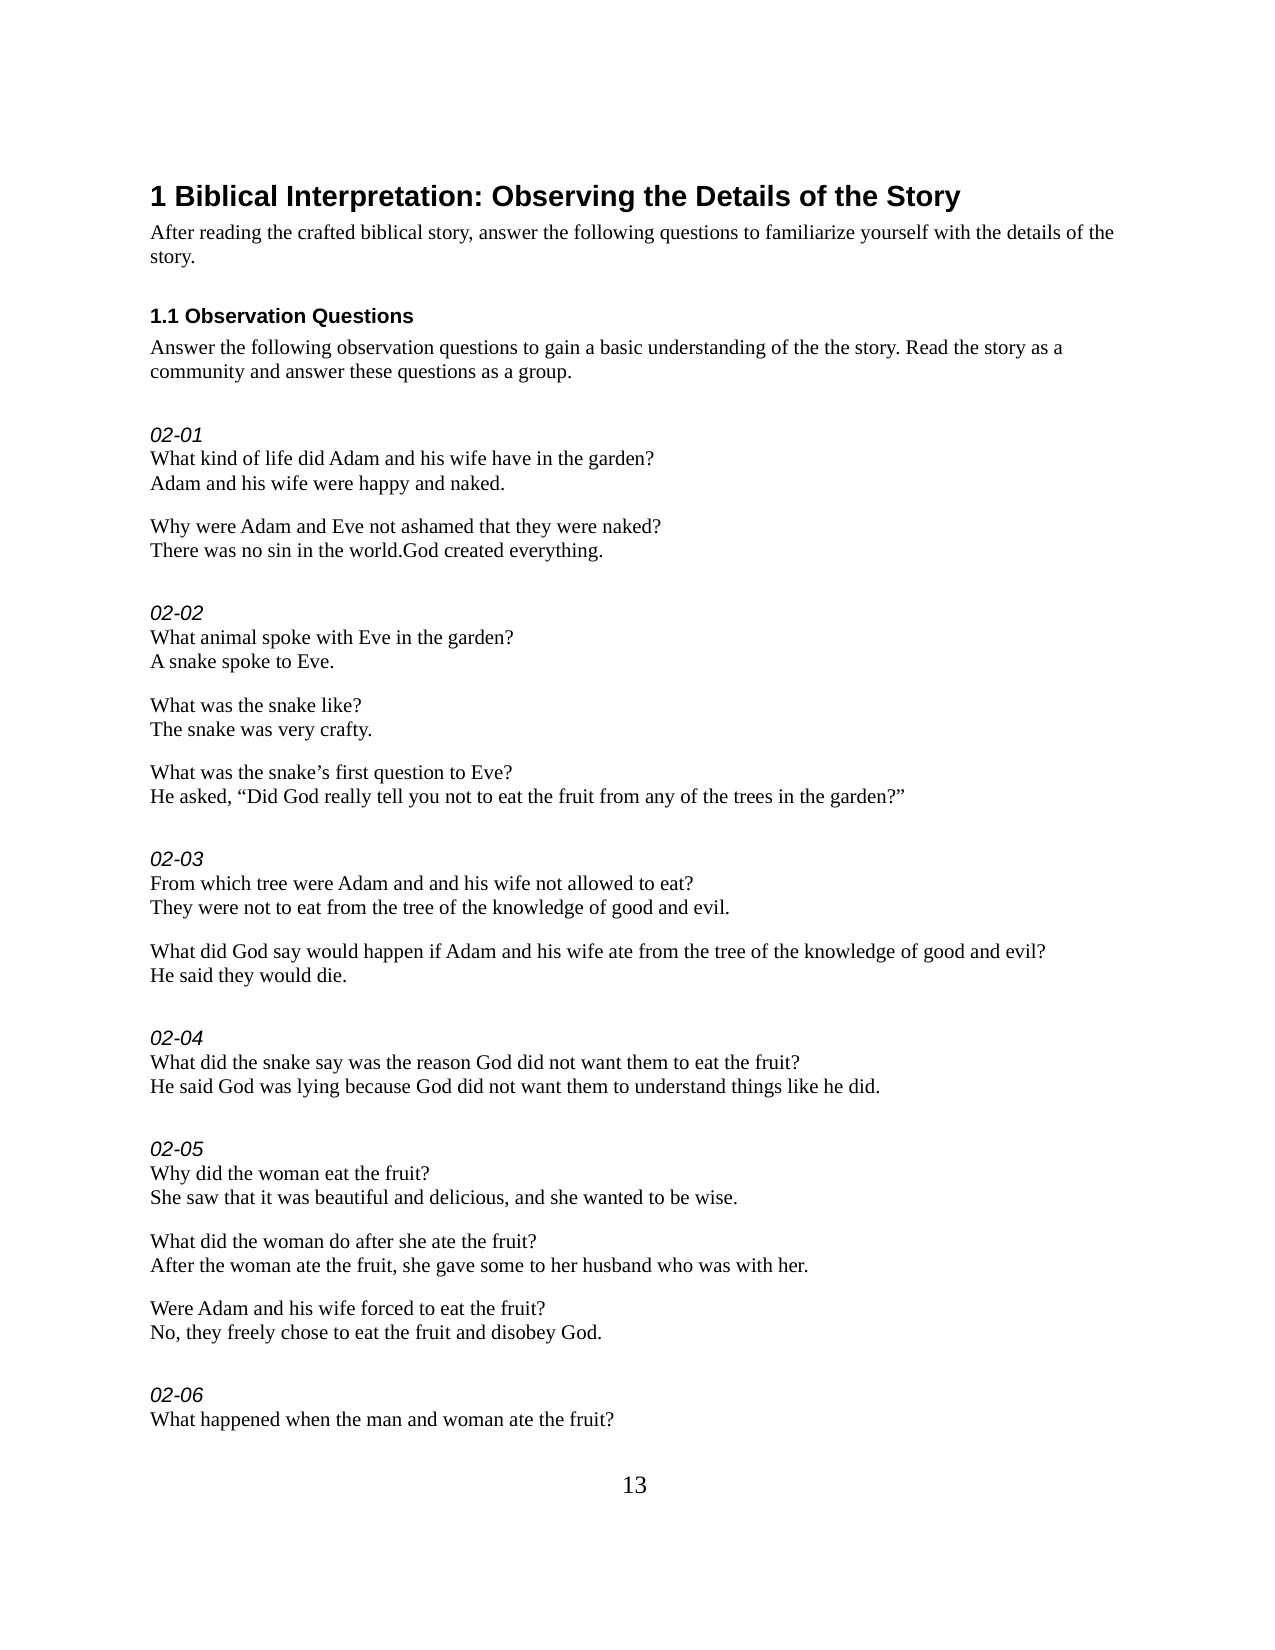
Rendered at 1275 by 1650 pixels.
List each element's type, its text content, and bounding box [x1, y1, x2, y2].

text What was the snake like? The snake was very crafty. [150, 693, 1125, 741]
subtitle 02-06 [150, 1383, 1125, 1407]
text Why did the woman eat the fruit? She saw that it was beautiful and delicious, and she wanted to be wise. [150, 1161, 1125, 1209]
subtitle 02-02 [150, 601, 1125, 625]
text What happened when the man and woman ate the fruit? [150, 1407, 1125, 1431]
subtitle 02-05 [150, 1137, 1125, 1161]
text Why were Adam and Eve not ashamed that they were naked? There was no sin in the world.God created everything. [150, 514, 1125, 562]
subtitle 1 Biblical Interpretation: Observing the Details of the Story [150, 179, 1125, 212]
subtitle 02-04 [150, 1026, 1125, 1050]
text What did God say would happen if Adam and his wife ate from the tree of the knowledge of good and evil? He said they would die. [150, 939, 1125, 987]
text Were Adam and his wife forced to eat the fruit? No, they freely chose to eat the fruit and disobey God. [150, 1296, 1125, 1344]
text What did the snake say was the reason God did not want them to eat the fruit? He said God was lying because God did not want them to understand things like he did. [150, 1050, 1125, 1098]
subtitle 02-01 [150, 422, 1125, 446]
text What was the snake’s first question to Eve? He asked, “Did God really tell you not to eat the fruit from any of the trees in the garden?” [150, 760, 1125, 808]
text Answer the following observation questions to gain a basic understanding of the the story. Read the story as a community and answer these questions as a group. [150, 335, 1125, 383]
text What kind of life did Adam and his wife have in the garden? Adam and his wife were happy and naked. [150, 446, 1125, 494]
text From which tree were Adam and and his wife not allowed to eat? They were not to eat from the tree of the knowledge of good and evil. [150, 871, 1125, 919]
subtitle 02-03 [150, 847, 1125, 871]
text What did the woman do after she ate the fruit? After the woman ate the fruit, she gave some to her husband who was with her. [150, 1228, 1125, 1277]
text After reading the crafted biblical story, answer the following questions to familiarize yourself with the details of the story. [150, 220, 1125, 268]
text What animal spoke with Eve in the garden? A snake spoke to Eve. [150, 625, 1125, 673]
subtitle 1.1 Observation Questions [150, 304, 1125, 328]
